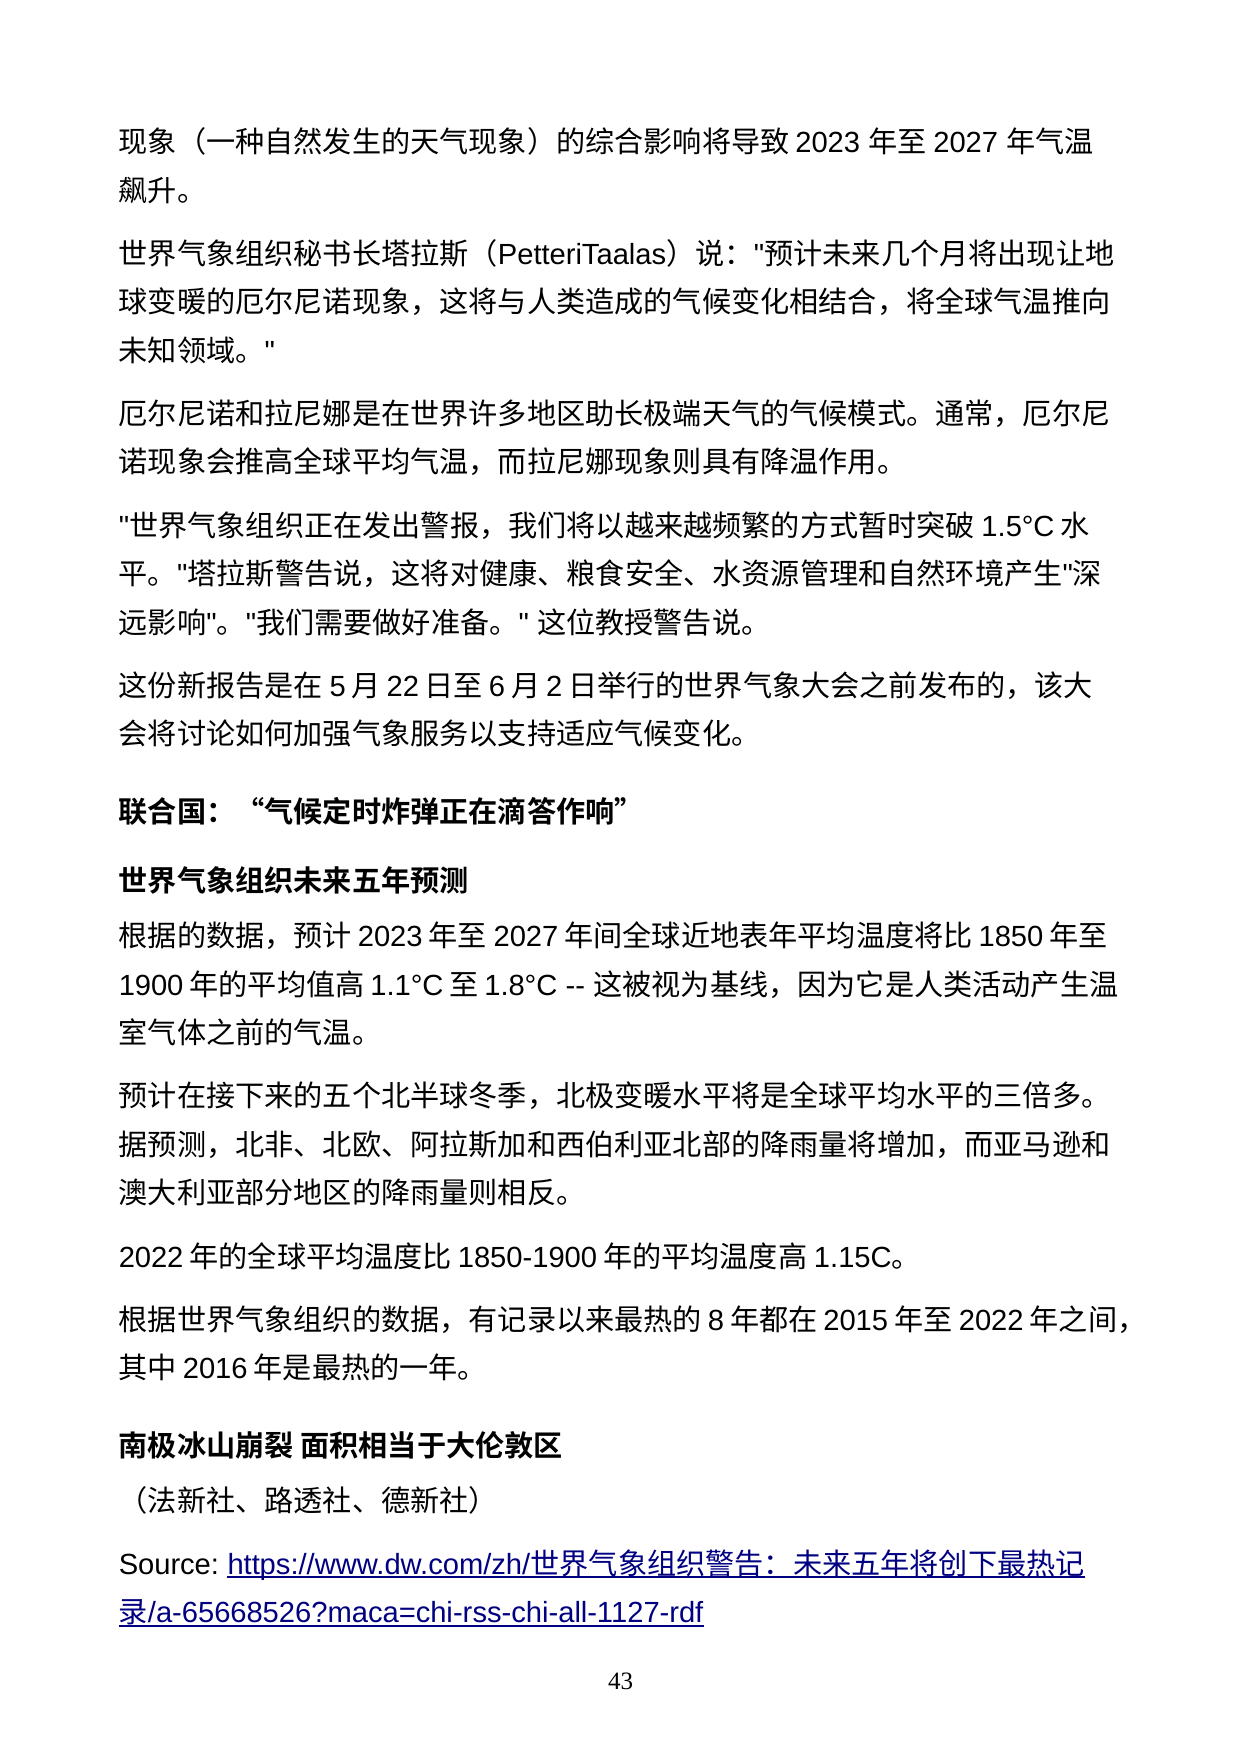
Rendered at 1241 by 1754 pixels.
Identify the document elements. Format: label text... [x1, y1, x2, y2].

text 预计在接下来的五个北半球冬季，北极变暖水平将是全球平均水平的三倍多。据预测，北非、北欧、阿拉斯加和西伯利亚北部的降雨量将增加，而亚马逊和澳大利亚部分地区的降雨量则相反。 [118, 1073, 1122, 1212]
text 这份新报告是在 5月22日至6月2日举行的世界气象大会之前发布的，该大会将讨论如何加强气象服务以支持适应气候变化。 [118, 662, 1122, 753]
text Source: https://www.dw.com/zh/世界气象组织警告：未来五年将创下最热记录/a-65668526?maca=chi-rss-chi-all-1127-rdf [118, 1540, 1122, 1631]
text （德国之声中文网）联合国世界气象组织（WMO）周三（5月17日）警告说，未来五年预计将是有记录以来最热的时期。该组织表示，温室气体和厄尔尼诺现象（一种自然发生的天气现象）的综合影响将导致2023 年至 2027 年气温飙升。 [118, 118, 1122, 209]
text 根据的数据，预计2023年至 2027年间全球近地表年平均温度将比1850年至1900年的平均值高1.1°C至1.8°C -- 这被视为基线，因为它是人类活动产生温室气体之前的气温。 [118, 913, 1122, 1052]
text （法新社、路透社、德新社） [118, 1477, 1122, 1519]
text 世界气象组织秘书长塔拉斯（PetteriTaalas）说："预计未来几个月将出现让地球变暖的厄尔尼诺现象，这将与人类造成的气候变化相结合，将全球气温推向未知领域。" [118, 230, 1122, 369]
text 根据世界气象组织的数据，有记录以来最热的8年都在2015年至 2022年之间，其中2016年是最热的一年。 [118, 1296, 1122, 1387]
subtitle 南极冰山崩裂 面积相当于大伦敦区 [118, 1422, 1122, 1465]
subtitle 世界气象组织未来五年预测 [118, 858, 1122, 900]
subtitle 联合国：“气候定时炸弹正在滴答作响” [118, 788, 1122, 831]
text 2022年的全球平均温度比1850-1900年的平均温度高 1.15C。 [118, 1233, 1122, 1275]
text "世界气象组织正在发出警报，我们将以越来越频繁的方式暂时突破 1.5°C水平。"塔拉斯警告说，这将对健康、粮食安全、水资源管理和自然环境产生"深远影响"。"我们需要做好准备。" 这位教授警告说。 [118, 502, 1122, 641]
text 厄尔尼诺和拉尼娜是在世界许多地区助长极端天气的气候模式。通常，厄尔尼诺现象会推高全球平均气温，而拉尼娜现象则具有降温作用。 [118, 390, 1122, 481]
